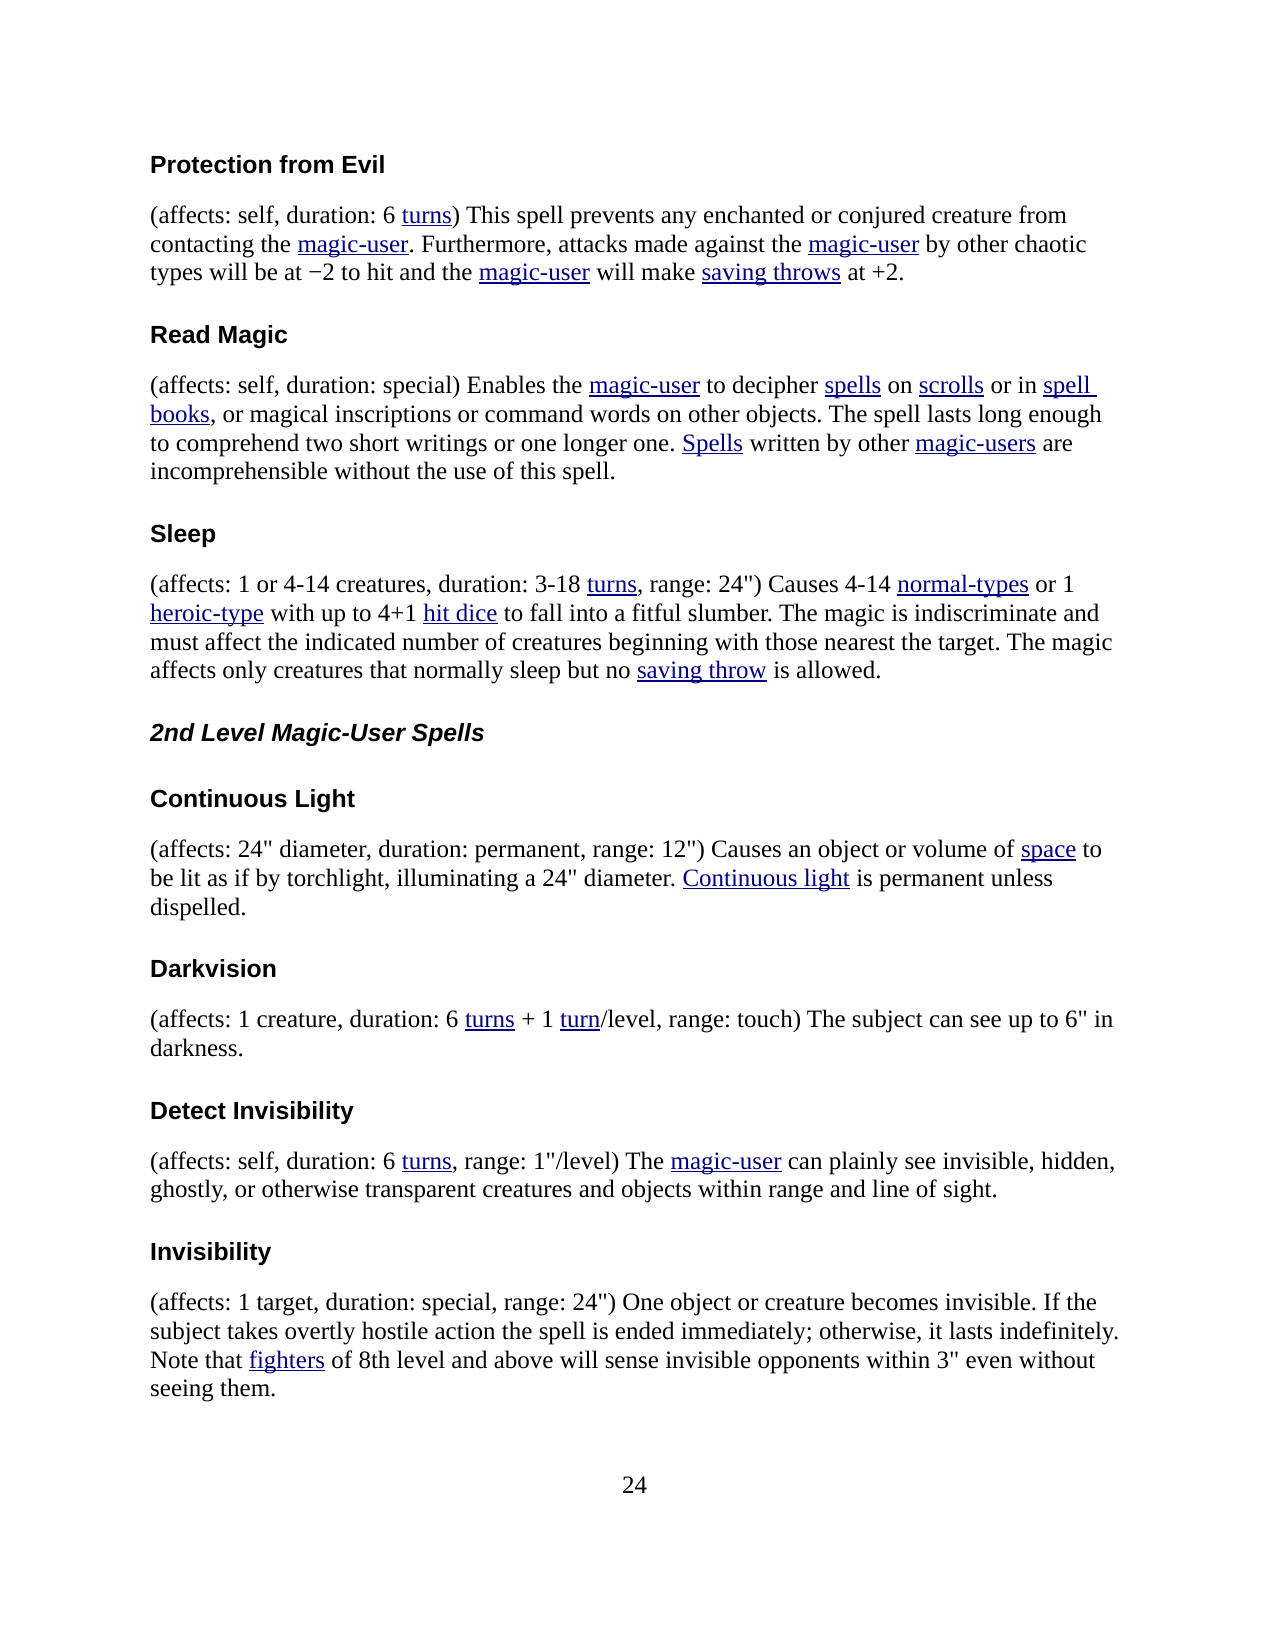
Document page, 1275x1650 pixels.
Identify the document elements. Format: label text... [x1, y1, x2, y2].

text (affects: 1 creature, duration: 6 turns + 1 turn/level, range: touch) The subject can see up to 6" in darkness. [150, 1004, 1125, 1062]
subtitle Protection from Evil [150, 150, 1125, 178]
text (affects: self, duration: 6 turns) This spell prevents any enchanted or conjured creature from contacting the magic-user. Furthermore, attacks made against the magic-user by other chaotic types will be at −2 to hit and the magic-user will make saving throws at +2. [150, 200, 1125, 286]
subtitle Continuous Light [150, 784, 1125, 813]
subtitle Read Magic [150, 320, 1125, 349]
text (affects: self, duration: 6 turns, range: 1"/level) The magic-user can plainly see invisible, hidden, ghostly, or otherwise transparent creatures and objects within range and line of sight. [150, 1146, 1125, 1203]
text (affects: 1 target, duration: special, range: 24") One object or creature becomes invisible. If the subject takes overtly hostile action the spell is ended immediately; otherwise, it lasts indefinitely. Note that fighters of 8th level and above will sense invisible opponents within 3" even without seeing them. [150, 1287, 1125, 1402]
text (affects: 1 or 4-14 creatures, duration: 3-18 turns, range: 24") Causes 4-14 normal-types or 1 heroic-type with up to 4+1 hit dice to fall into a fitful slumber. The magic is indiscriminate and must affect the indicated number of creatures beginning with those nearest the target. The magic affects only creatures that normally sleep but no saving throw is allowed. [150, 569, 1125, 684]
subtitle Darkvision [150, 954, 1125, 983]
subtitle Sleep [150, 519, 1125, 548]
subtitle 2nd Level Magic-User Spells [150, 718, 1125, 747]
subtitle Invisibility [150, 1237, 1125, 1266]
subtitle Detect Invisibility [150, 1096, 1125, 1124]
text (affects: 24" diameter, duration: permanent, range: 12") Causes an object or volume of space to be lit as if by torchlight, illuminating a 24" diameter. Continuous light is permanent unless dispelled. [150, 834, 1125, 920]
text (affects: self, duration: special) Enables the magic-user to decipher spells on scrolls or in spell books, or magical inscriptions or command words on other objects. The spell lasts long enough to comprehend two short writings or one longer one. Spells written by other magic-users are incomprehensible without the use of this spell. [150, 370, 1125, 485]
